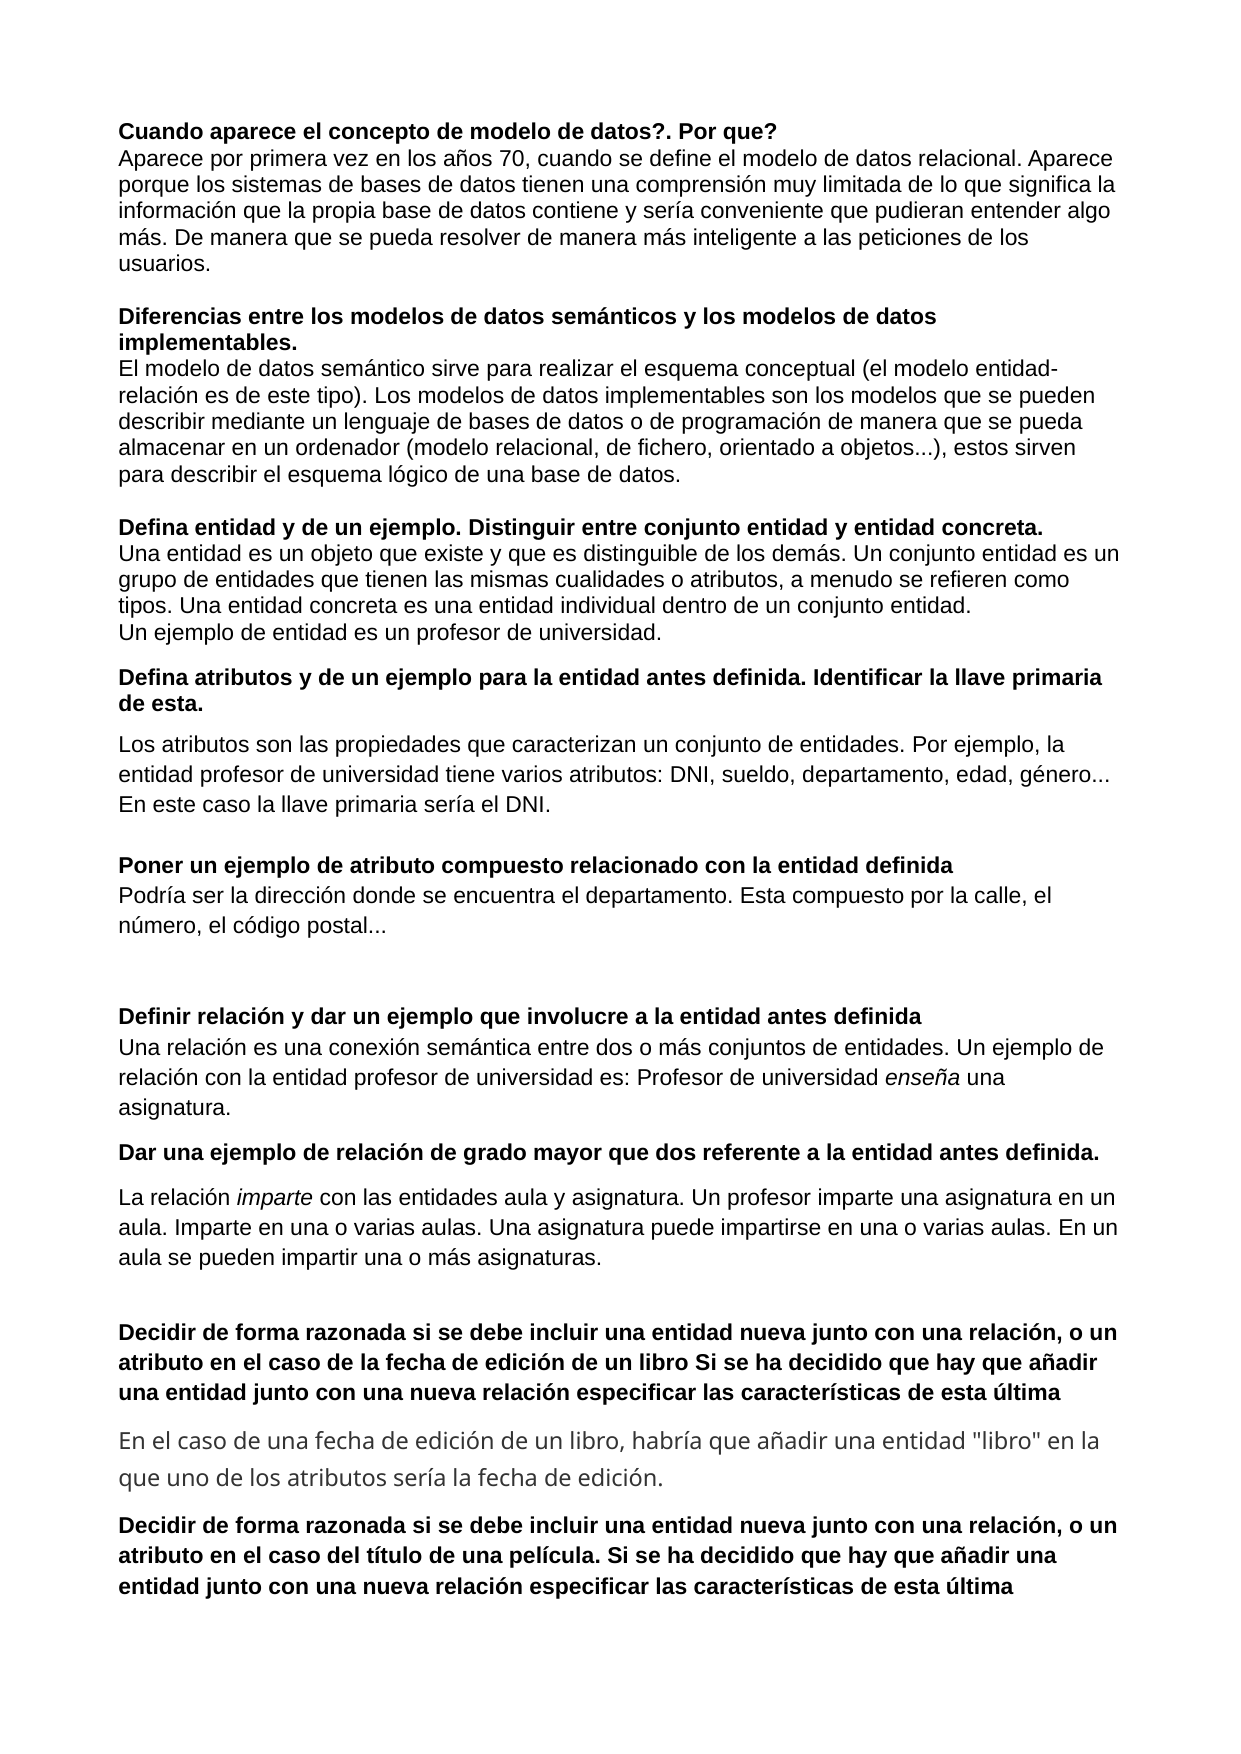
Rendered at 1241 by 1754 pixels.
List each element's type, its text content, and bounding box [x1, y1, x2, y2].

text Un ejemplo de entidad es un profesor de universidad. [118, 619, 1122, 645]
text Defina atributos y de un ejemplo para la entidad antes definida. Identificar la llave primaria de esta. [118, 664, 1122, 716]
text Los atributos son las propiedades que caracterizan un conjunto de entidades. Por ejemplo, la entidad profesor de universidad tiene varios atributos: DNI, sueldo, departamento, edad, género... En este caso la llave primaria sería el DNI. Poner un ejemplo de atributo compuesto relacionado con la entidad definida Podría ser la dirección donde se encuentra el departamento. Esta compuesto por la calle, el número, el código postal... [118, 731, 1122, 938]
text Decidir de forma razonada si se debe incluir una entidad nueva junto con una relación, o un atributo en el caso del título de una película. Si se ha decidido que hay que añadir una entidad junto con una nueva relación especificar las características de esta última [118, 1512, 1122, 1599]
text La relación imparte con las entidades aula y asignatura. Un profesor imparte una asignatura en un aula. Imparte en una o varias aulas. Una asignatura puede impartirse en una o varias aulas. En un aula se pueden impartir una o más asignaturas. [118, 1183, 1122, 1270]
text Cuando aparece el concepto de modelo de datos?. Por que? Aparece por primera vez en los años 70, cuando se define el modelo de datos relacional. Aparece porque los sistemas de bases de datos tienen una comprensión muy limitada de lo que significa la información que la propia base de datos contiene y sería conveniente que pudieran entender algo más. De manera que se pueda resolver de manera más inteligente a las peticiones de los usuarios. [118, 118, 1122, 276]
text Decidir de forma razonada si se debe incluir una entidad nueva junto con una relación, o un atributo en el caso de la fecha de edición de un libro Si se ha decidido que hay que añadir una entidad junto con una nueva relación especificar las características de esta última [118, 1289, 1122, 1406]
text Diferencias entre los modelos de datos semánticos y los modelos de datos implementables. [118, 303, 1122, 355]
text Definir relación y dar un ejemplo que involucre a la entidad antes definida Una relación es una conexión semántica entre dos o más conjuntos de entidades. Un ejemplo de relación con la entidad profesor de universidad es: Profesor de universidad enseña una asignatura. [118, 1003, 1122, 1120]
text Dar una ejemplo de relación de grado mayor que dos referente a la entidad antes definida. [118, 1139, 1122, 1165]
text En el caso de una fecha de edición de un libro, habría que añadir una entidad "libro" en la que uno de los atributos sería la fecha de edición. [118, 1424, 1122, 1493]
text Defina entidad y de un ejemplo. Distinguir entre conjunto entidad y entidad concreta. [118, 487, 1122, 540]
text El modelo de datos semántico sirve para realizar el esquema conceptual (el modelo entidad-relación es de este tipo). Los modelos de datos implementables son los modelos que se pueden describir mediante un lenguaje de bases de datos o de programación de manera que se pueda almacenar en un ordenador (modelo relacional, de fichero, orientado a objetos...), estos sirven para describir el esquema lógico de una base de datos. [118, 355, 1122, 487]
text Una entidad es un objeto que existe y que es distinguible de los demás. Un conjunto entidad es un grupo de entidades que tienen las mismas cualidades o atributos, a menudo se refieren como tipos. Una entidad concreta es una entidad individual dentro de un conjunto entidad. [118, 540, 1122, 619]
